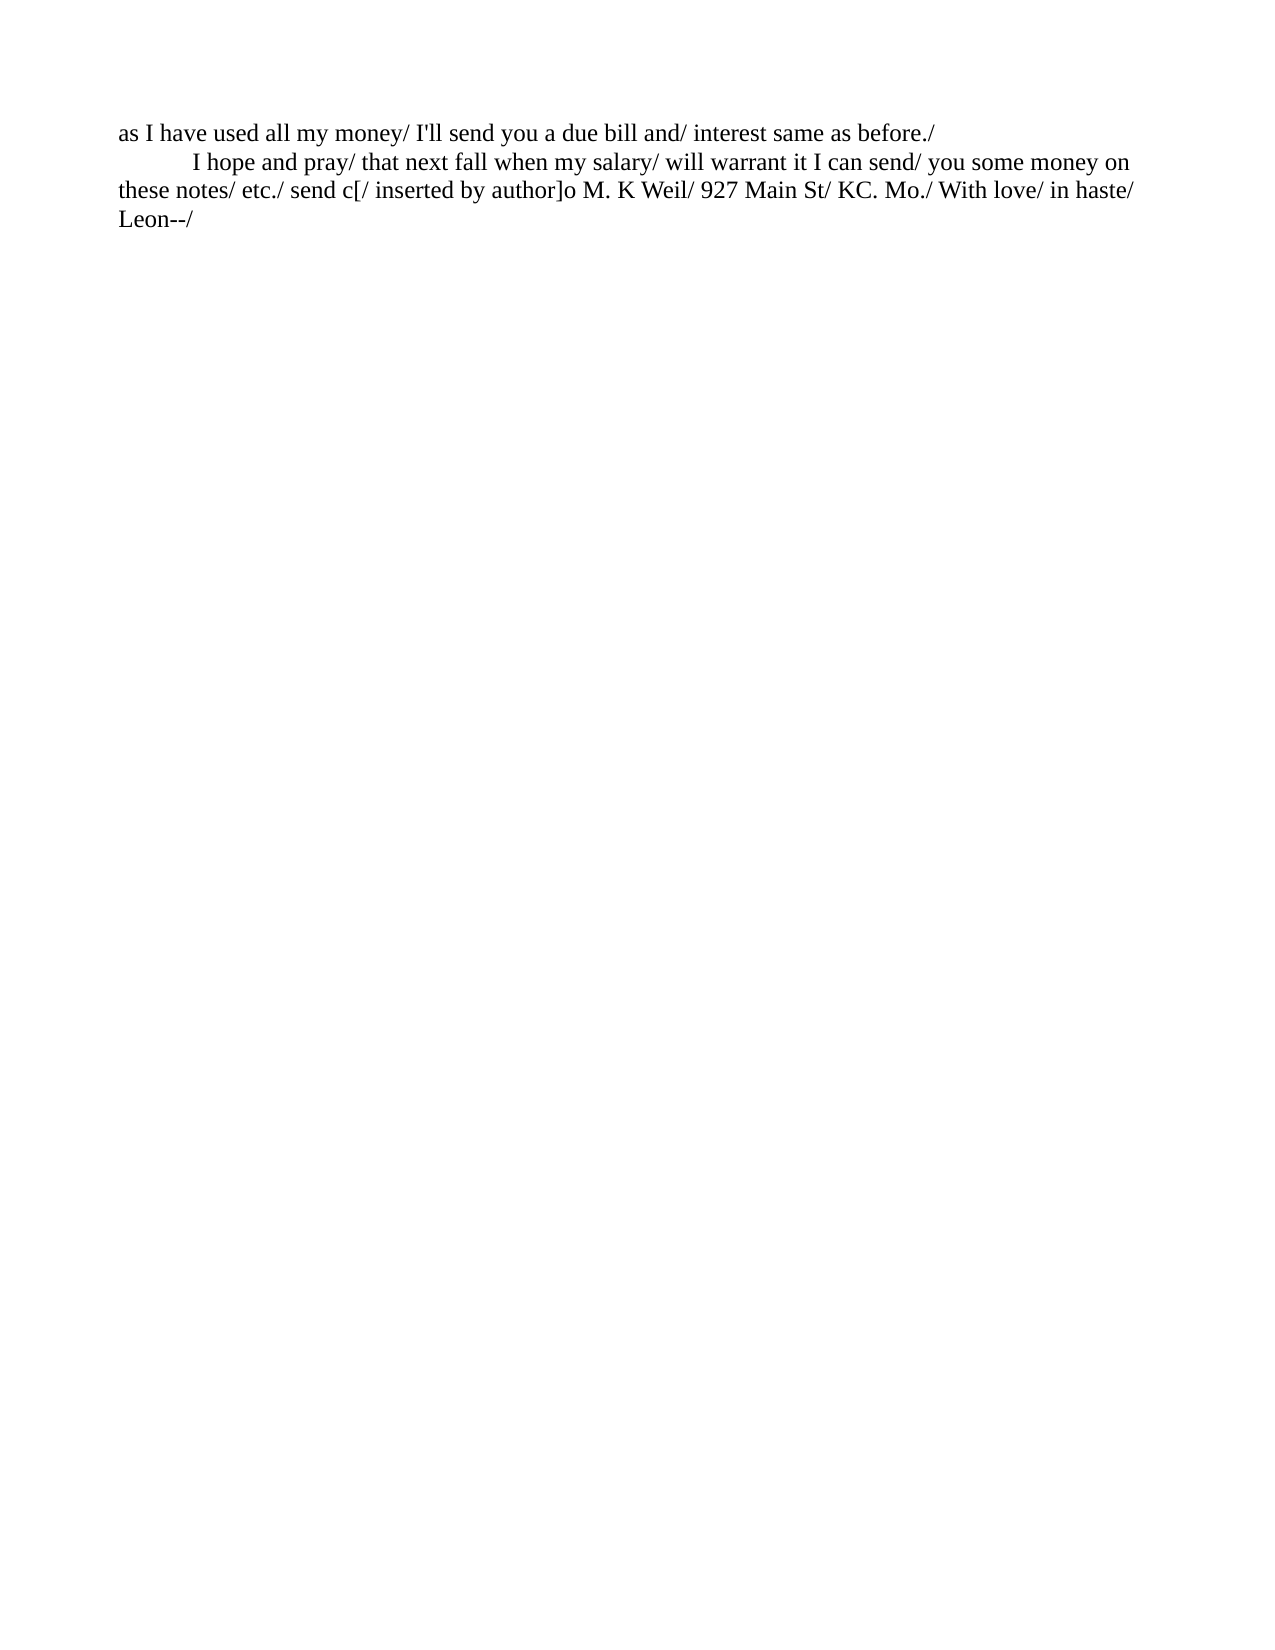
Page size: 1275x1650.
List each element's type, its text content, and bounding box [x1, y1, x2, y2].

text as I have used all my money/ I'll send you a due bill and/ interest same as before./ [118, 118, 1157, 147]
text I hope and pray/ that next fall when my salary/ will warrant it I can send/ you some money on these notes/ etc./ send c[/ inserted by author]o M. K Weil/ 927 Main St/ KC. Mo./ With love/ in haste/ Leon--/ [118, 147, 1157, 233]
